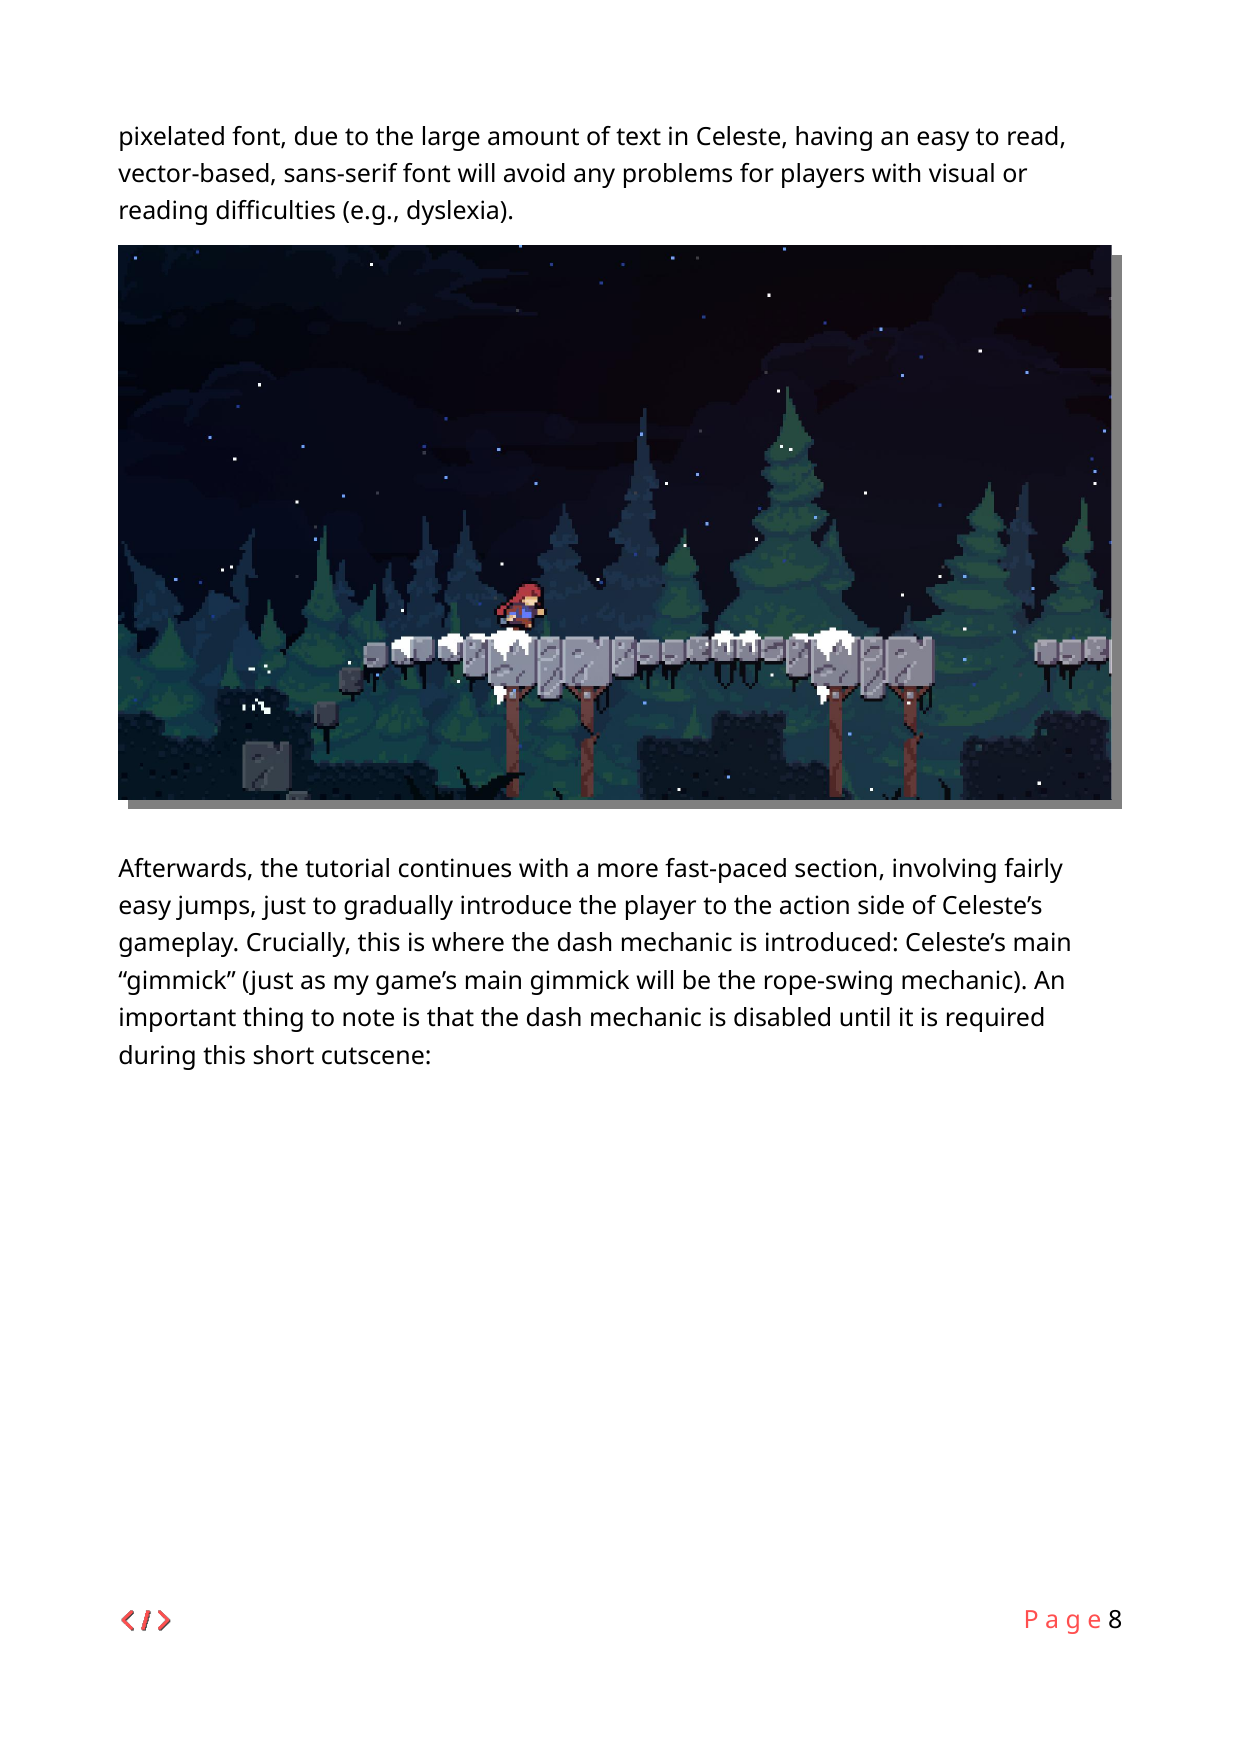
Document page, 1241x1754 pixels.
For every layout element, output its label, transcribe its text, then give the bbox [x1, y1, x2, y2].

text Afterwards, the tutorial continues with a more fast-paced section, involving fairly easy jumps, just to gradually introduce the player to the action side of Celeste’s gameplay. Crucially, this is where the dash mechanic is introduced: Celeste’s main “gimmick” (just as my game’s main gimmick will be the rope-swing mechanic). An important thing to note is that the dash mechanic is disabled until it is required during this short cutscene: [118, 800, 1122, 1071]
picture [116, 1591, 175, 1649]
text pixelated font, due to the large amount of text in Celeste, having an easy to read, vector-based, sans-serif font will avoid any problems for players with visual or reading difficulties (e.g., dyslexia). [118, 118, 1122, 227]
picture [118, 245, 1112, 800]
